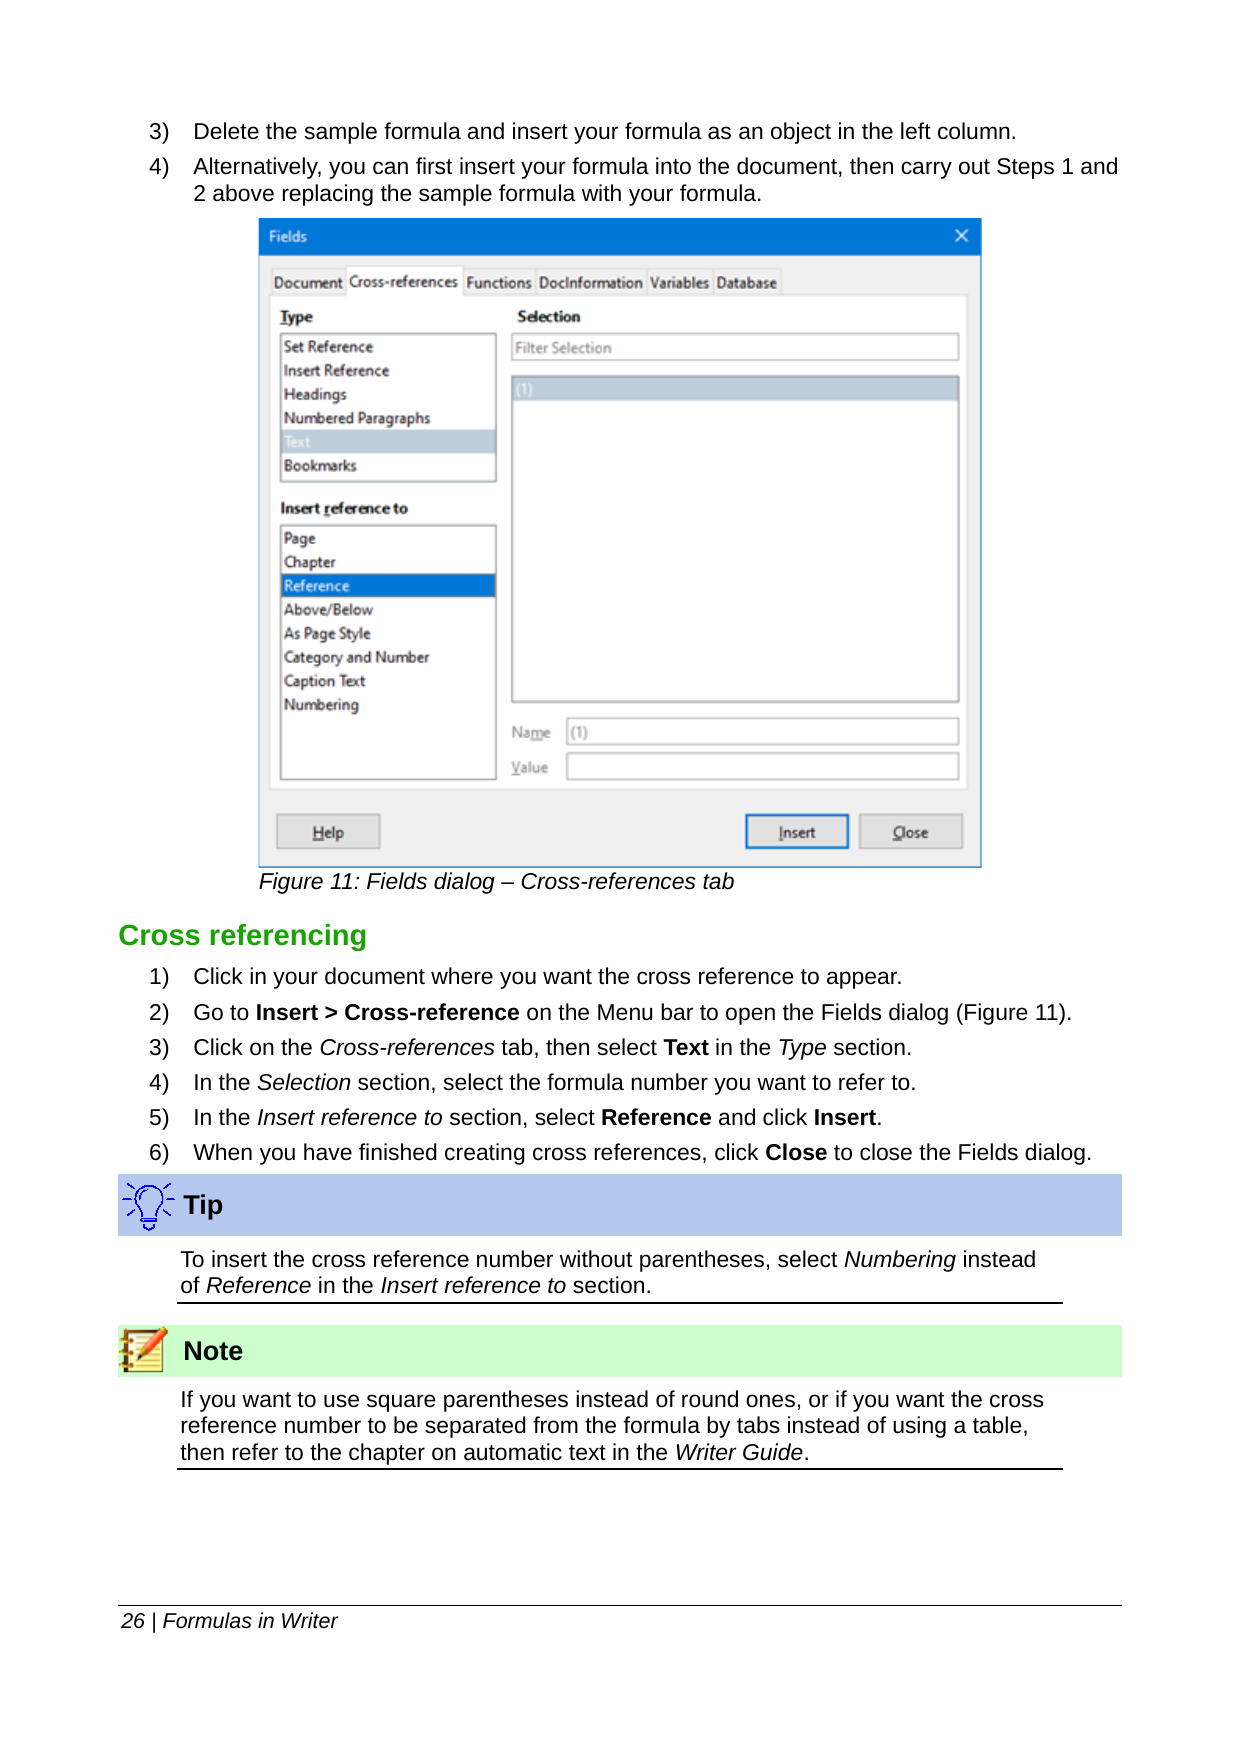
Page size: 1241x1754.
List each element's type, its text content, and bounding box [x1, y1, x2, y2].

list Delete the sample formula and insert your formula as an object in the left column. [169, 118, 1122, 144]
text To insert the cross reference number without parentheses, select Numbering instead of Reference in the Insert reference to section. [177, 1243, 1063, 1302]
list Click on the Cross-references tab, then select Text in the Type section. [169, 1034, 1122, 1060]
picture [119, 1175, 179, 1235]
picture [119, 1325, 170, 1376]
text Figure 11: Fields dialog – Cross-references tab [258, 868, 982, 894]
list In the Selection section, select the formula number you want to refer to. [169, 1069, 1122, 1095]
subtitle Cross referencing [118, 918, 1122, 951]
subtitle Note [118, 1325, 1122, 1377]
list When you have finished creating cross references, click Close to close the Fields dialog. [169, 1139, 1122, 1166]
list Go to Insert > Cross-reference on the Menu bar to open the Fields dialog (Figure 11). [169, 998, 1122, 1025]
text If you want to use square parentheses instead of round ones, or if you want the cross reference number to be separated from the formula by tabs instead of using a table, then refer to the chapter on automatic text in the Writer Guide. [177, 1383, 1063, 1468]
picture [258, 218, 982, 868]
list Alternatively, you can first insert your formula into the document, then carry out Steps 1 and 2 above replacing the sample formula with your formula. [169, 153, 1122, 206]
list Click in your document where you want the cross reference to appear. [169, 963, 1122, 989]
subtitle Tip [118, 1174, 1122, 1236]
list In the Insert reference to section, select Reference and click Insert. [169, 1104, 1122, 1130]
